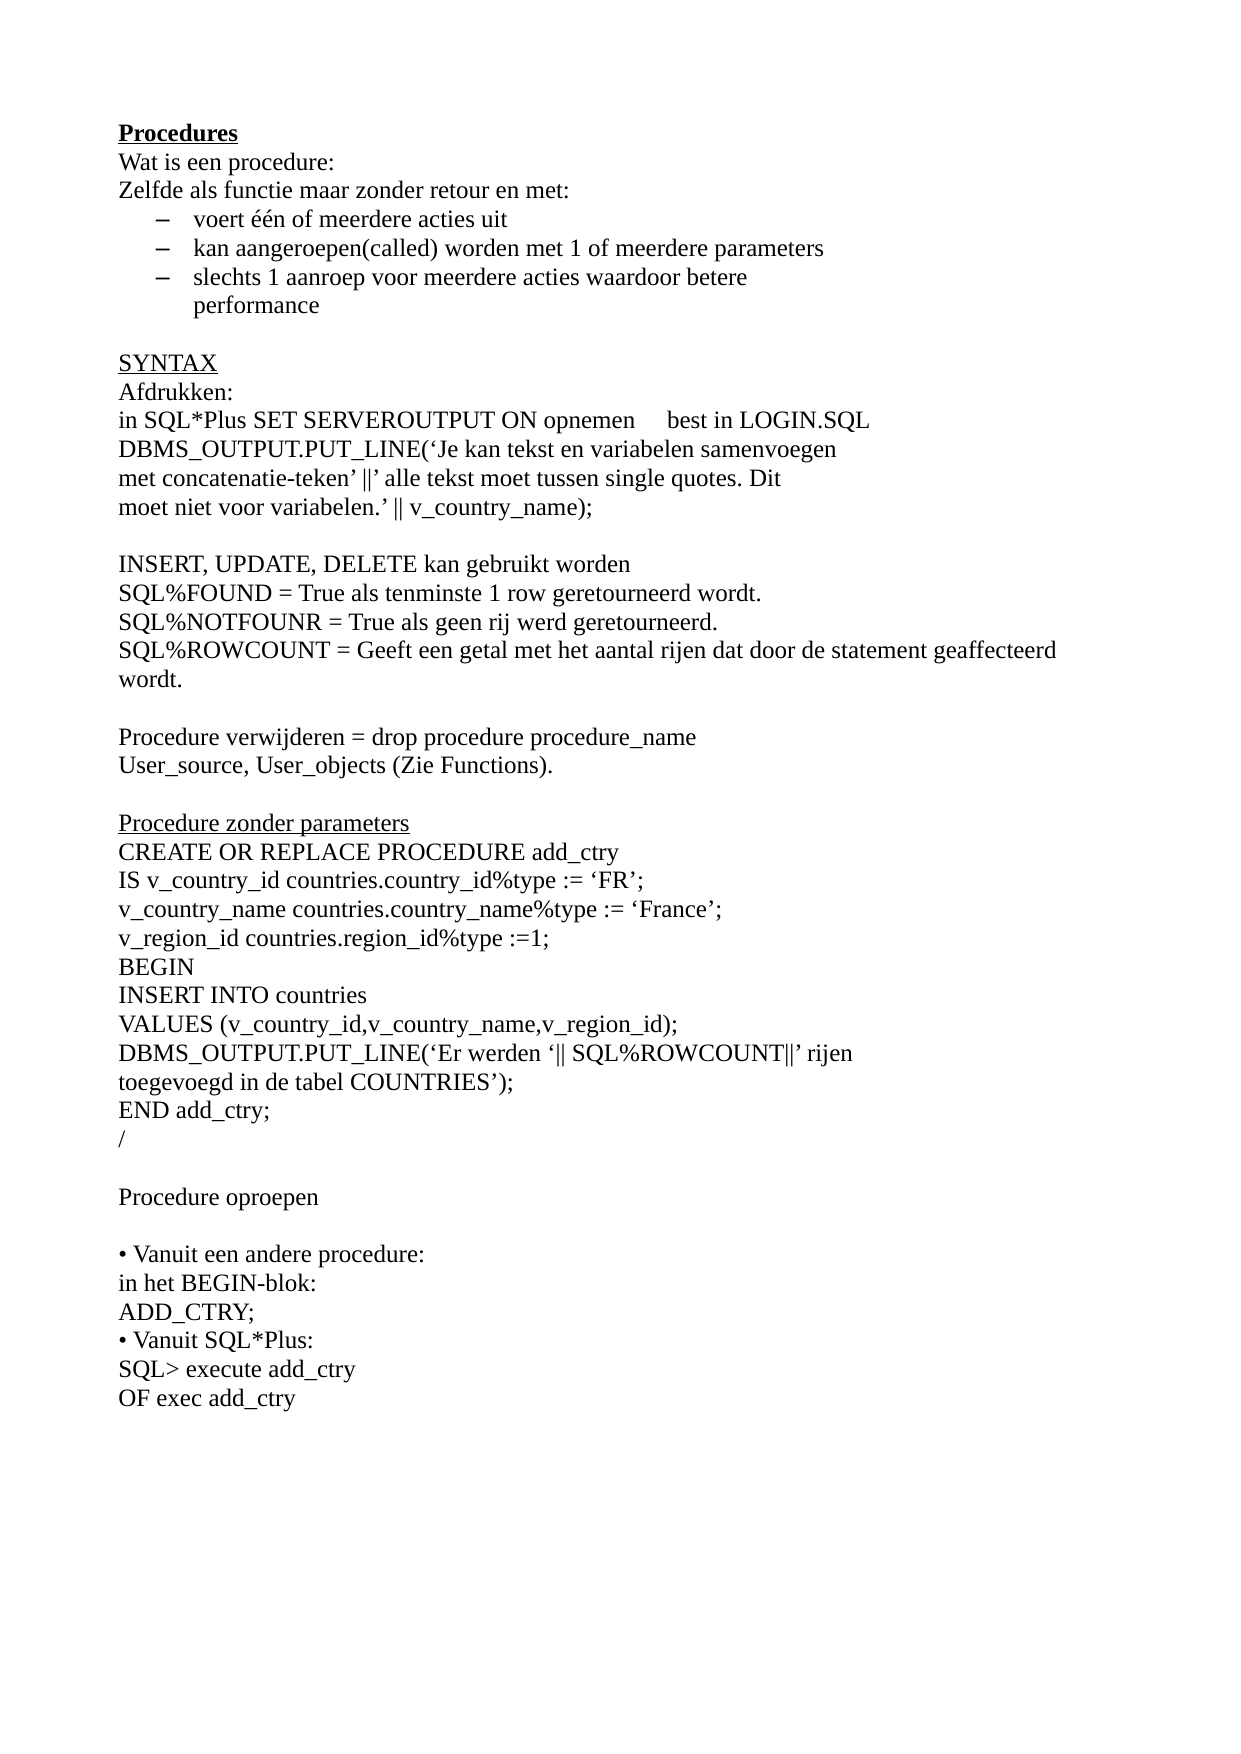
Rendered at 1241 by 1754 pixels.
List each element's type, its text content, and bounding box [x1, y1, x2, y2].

list kan aangeroepen(called) worden met 1 of meerdere parameters [156, 233, 1122, 262]
text Wat is een procedure: [118, 147, 1122, 176]
text Procedure zonder parameters [118, 808, 1122, 837]
text SQL%ROWCOUNT = Geeft een getal met het aantal rijen dat door de statement geaffecteerd wordt. [118, 636, 1122, 722]
text INSERT, UPDATE, DELETE kan gebruikt worden [118, 549, 1122, 578]
text SQL%NOTFOUNR = True als geen rij werd geretourneerd. [118, 607, 1122, 636]
list voert één of meerdere acties uit [156, 204, 1122, 233]
text Procedures [118, 118, 1122, 147]
text Procedure verwijderen = drop procedure procedure_name [118, 722, 1122, 751]
text CREATE OR REPLACE PROCEDURE add_ctry IS v_country_id countries.country_id%type := ‘FR’; v_country_name countries.country_name%type := ‘France’; v_region_id countries.region_id%type :=1; BEGIN INSERT INTO countries VALUES (v_country_id,v_country_name,v_region_id); DBMS_OUTPUT.PUT_LINE(‘Er werden ‘|| SQL%ROWCOUNT||’ rijen toegevoegd in de tabel COUNTRIES’); END add_ctry; / Procedure oproepen [118, 837, 1122, 1211]
text Afdrukken: [118, 377, 1122, 406]
text User_source, User_objects (Zie Functions). [118, 751, 1122, 779]
text SQL%FOUND = True als tenminste 1 row geretourneerd wordt. [118, 578, 1122, 607]
list slechts 1 aanroep voor meerdere acties waardoor betere performance [156, 262, 1122, 319]
text • Vanuit een andere procedure: in het BEGIN‐blok: ADD_CTRY; • Vanuit SQL*Plus: SQL> execute add_ctry OF exec add_ctry [118, 1239, 1122, 1441]
text Zelfde als functie maar zonder retour en met: [118, 176, 1122, 204]
text in SQL*Plus SET SERVEROUTPUT ON opnemen  best in LOGIN.SQL DBMS_OUTPUT.PUT_LINE(‘Je kan tekst en variabelen samenvoegen met concatenatie‐teken’ ||’ alle tekst moet tussen single quotes. Dit moet niet voor variabelen.’ || v_country_name); [118, 406, 1122, 521]
text SYNTAX [118, 348, 1122, 377]
